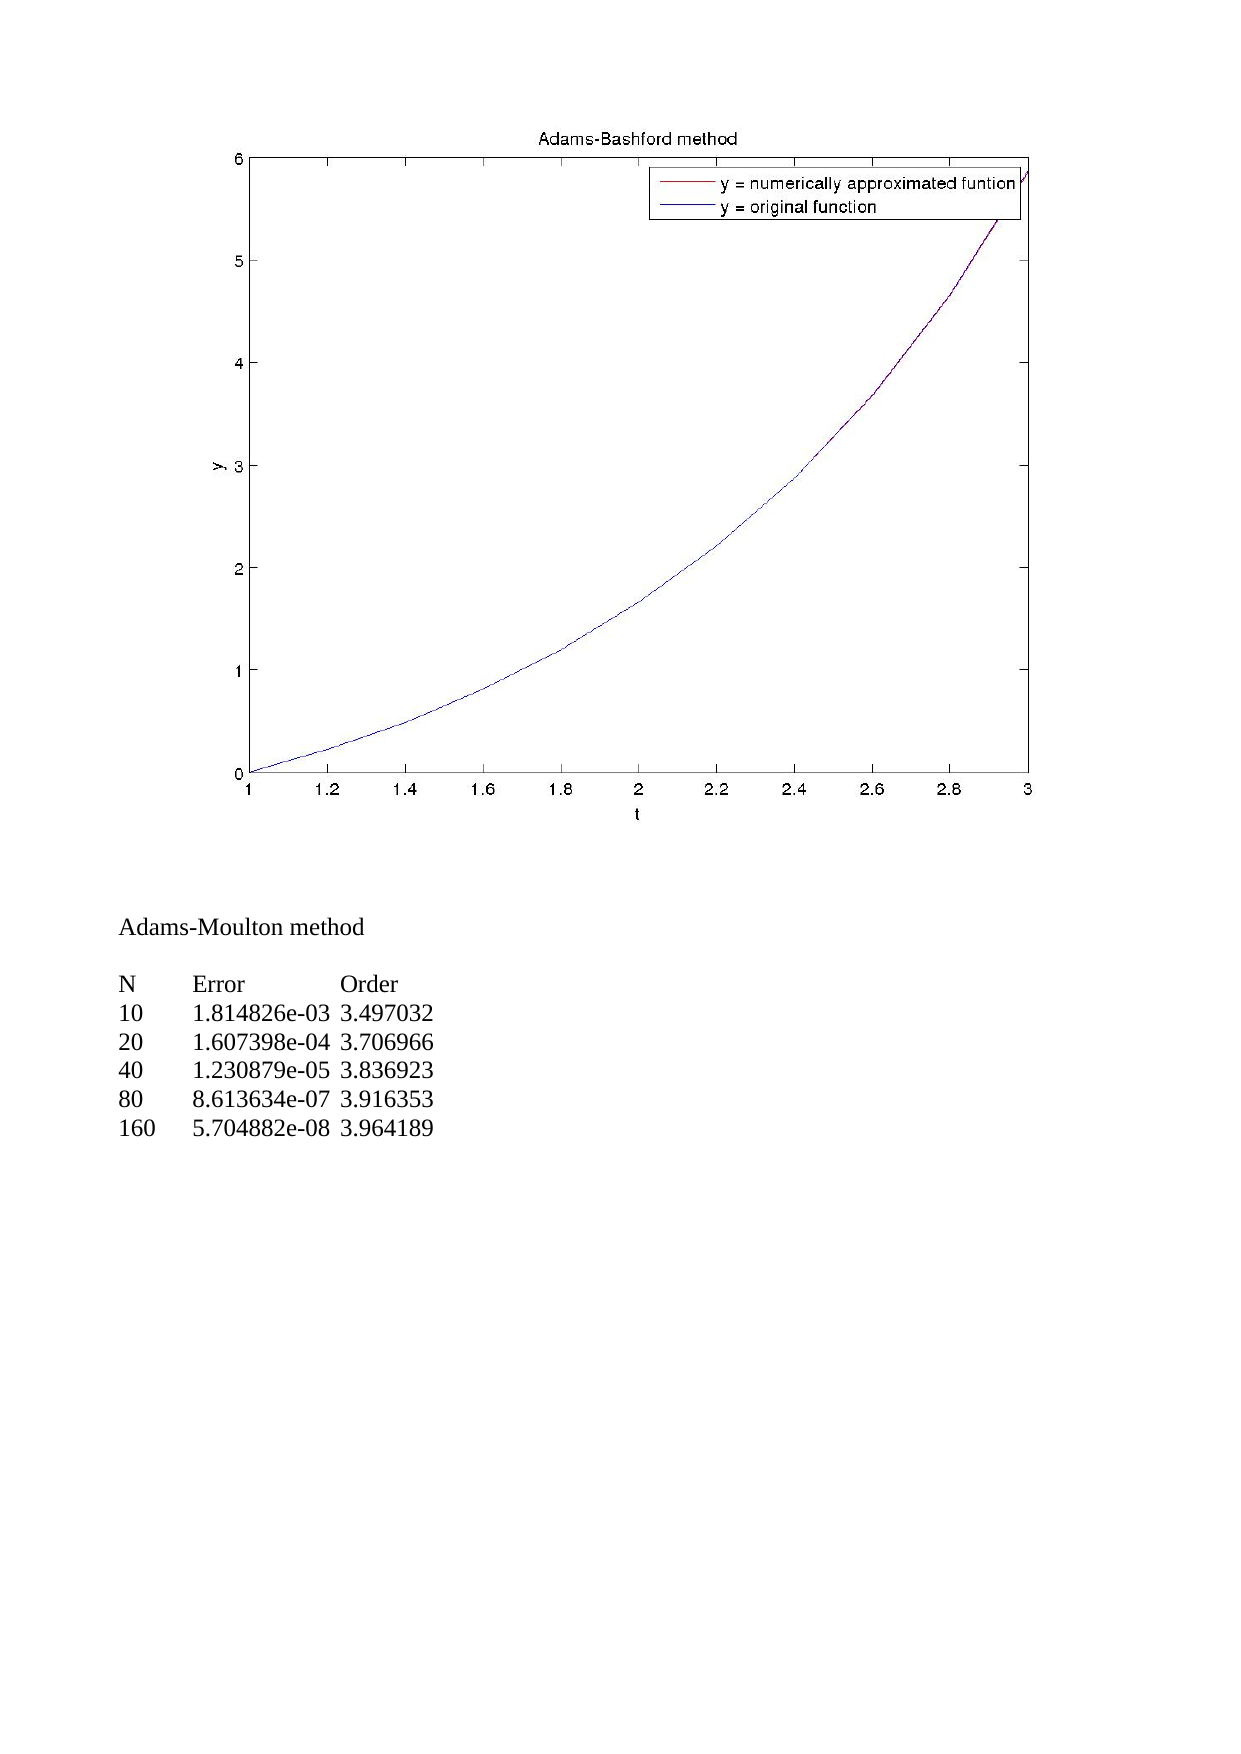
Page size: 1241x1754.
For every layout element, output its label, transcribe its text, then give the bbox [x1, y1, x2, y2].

text Adams-Moulton method [118, 912, 1122, 940]
text 10 1.814826e-03 3.497032 [118, 998, 1122, 1027]
text N Error Order [118, 969, 1122, 998]
text 160 5.704882e-08 3.964189 [118, 1113, 1122, 1142]
text 40 1.230879e-05 3.836923 [118, 1055, 1122, 1084]
picture [118, 100, 1123, 855]
text 80 8.613634e-07 3.916353 [118, 1084, 1122, 1113]
text 20 1.607398e-04 3.706966 [118, 1027, 1122, 1055]
